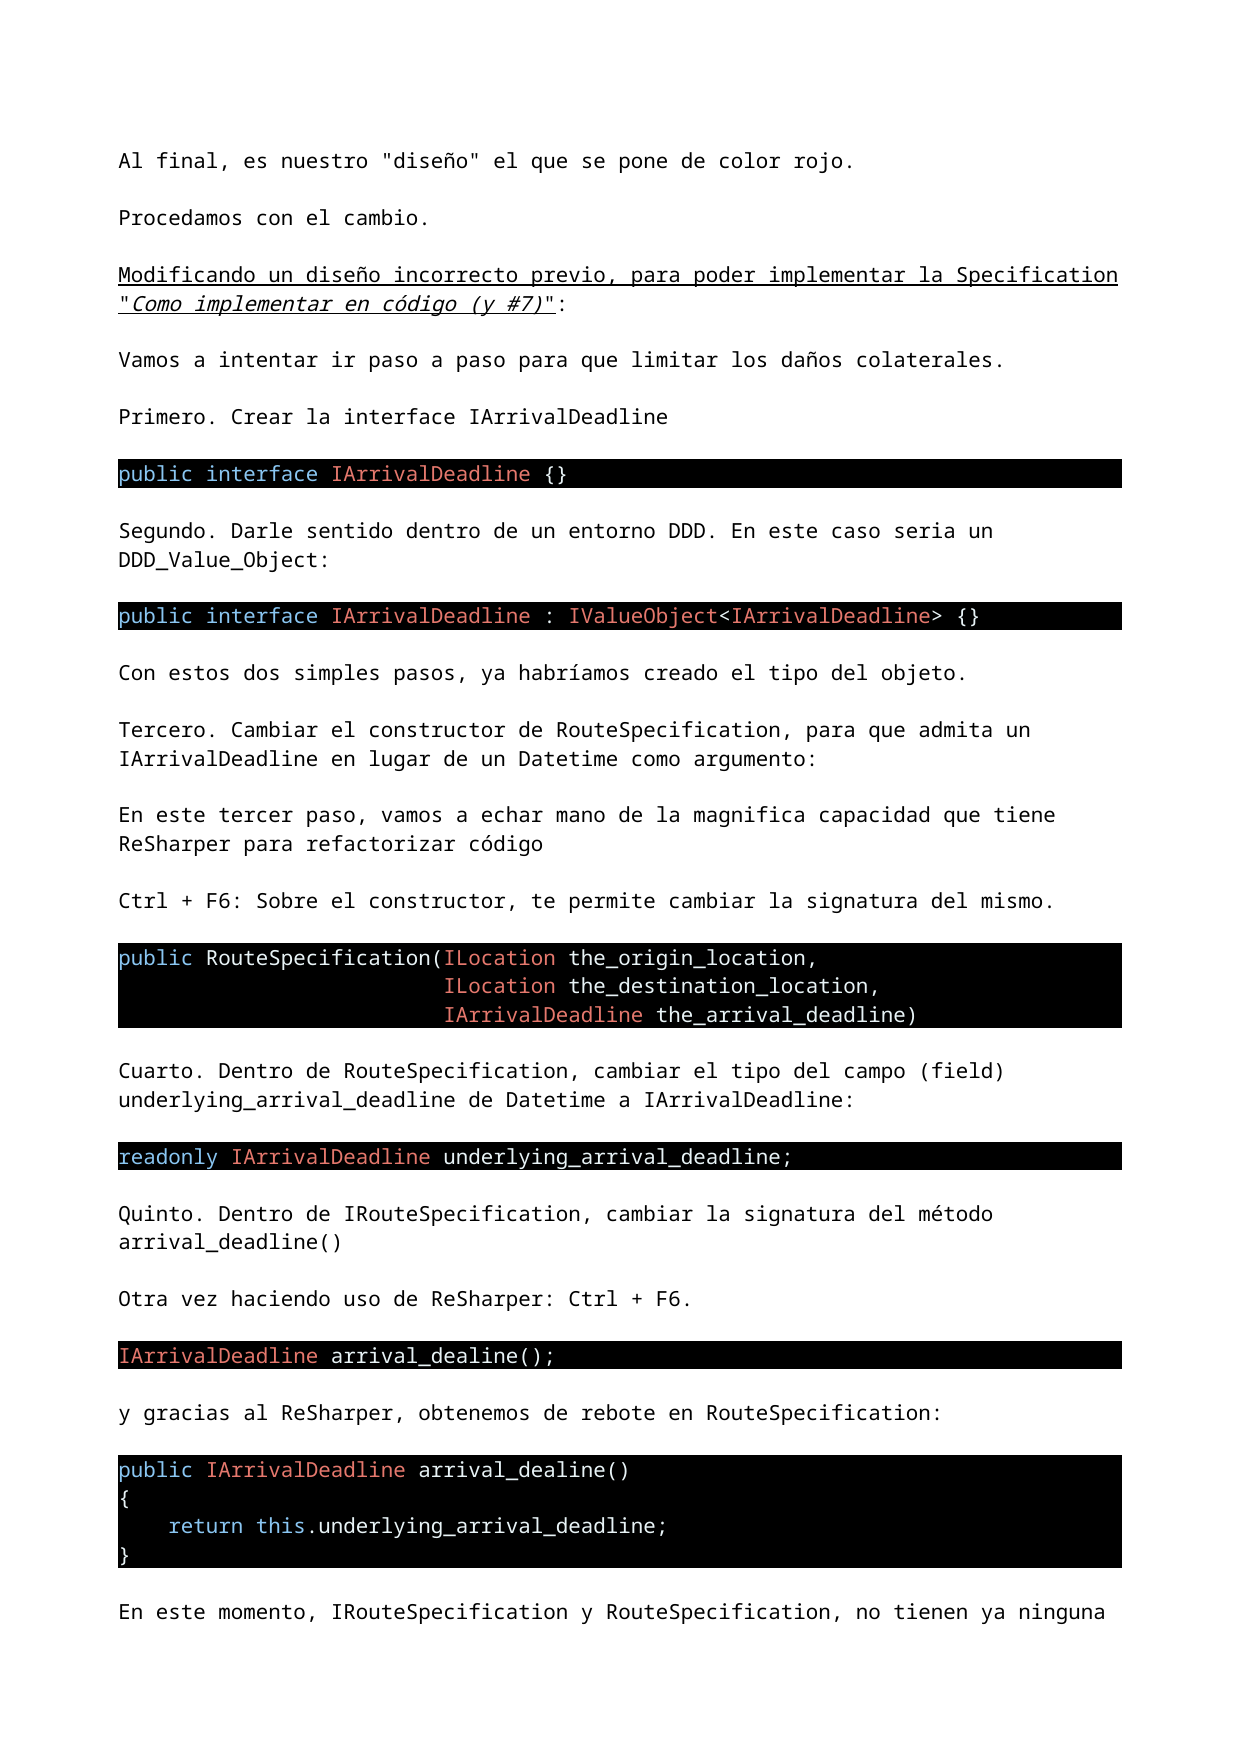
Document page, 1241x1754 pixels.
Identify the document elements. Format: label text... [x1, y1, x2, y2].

text Cuarto. Dentro de RouteSpecification, cambiar el tipo del campo (field) underlying_arrival_deadline de Datetime a IArrivalDeadline: [118, 1057, 1122, 1113]
text public RouteSpecification(ILocation the_origin_location, [118, 943, 1122, 971]
text Ctrl + F6: Sobre el constructor, te permite cambiar la signatura del mismo. [118, 886, 1122, 914]
text Quinto. Dentro de IRouteSpecification, cambiar la signatura del método arrival_deadline() [118, 1199, 1122, 1256]
text Con estos dos simples pasos, ya habríamos creado el tipo del objeto. [118, 658, 1122, 687]
text return this.underlying_arrival_deadline; [118, 1512, 1122, 1540]
text public interface IArrivalDeadline : IValueObject<IArrivalDeadline> {} [118, 602, 1122, 630]
text Tercero. Cambiar el constructor de RouteSpecification, para que admita un IArrivalDeadline en lugar de un Datetime como argumento: [118, 715, 1122, 772]
text public IArrivalDeadline arrival_dealine() [118, 1455, 1122, 1483]
text Procedamos con el cambio. [118, 203, 1122, 232]
text En este momento, IRouteSpecification y RouteSpecification, no tienen ya ninguna [118, 1597, 1122, 1625]
text Otra vez haciendo uso de ReSharper: Ctrl + F6. [118, 1284, 1122, 1312]
text Segundo. Darle sentido dentro de un entorno DDD. En este caso seria un DDD_Value_Object: [118, 516, 1122, 573]
text ILocation the_destination_location, [118, 971, 1122, 1000]
text IArrivalDeadline arrival_dealine(); [118, 1341, 1122, 1369]
text Primero. Crear la interface IArrivalDeadline [118, 402, 1122, 431]
text Vamos a intentar ir paso a paso para que limitar los daños colaterales. [118, 346, 1122, 374]
text Modificando un diseño incorrecto previo, para poder implementar la Specification "Como implementar en código (y #7)": [118, 260, 1122, 317]
text IArrivalDeadline the_arrival_deadline) [118, 1000, 1122, 1028]
text { [118, 1483, 1122, 1512]
text En este tercer paso, vamos a echar mano de la magnifica capacidad que tiene ReSharper para refactorizar código [118, 801, 1122, 857]
text y gracias al ReSharper, obtenemos de rebote en RouteSpecification: [118, 1398, 1122, 1426]
text } [118, 1540, 1122, 1568]
text readonly IArrivalDeadline underlying_arrival_deadline; [118, 1142, 1122, 1170]
text public interface IArrivalDeadline {} [118, 459, 1122, 488]
text Al final, es nuestro "diseño" el que se pone de color rojo. [118, 147, 1122, 175]
